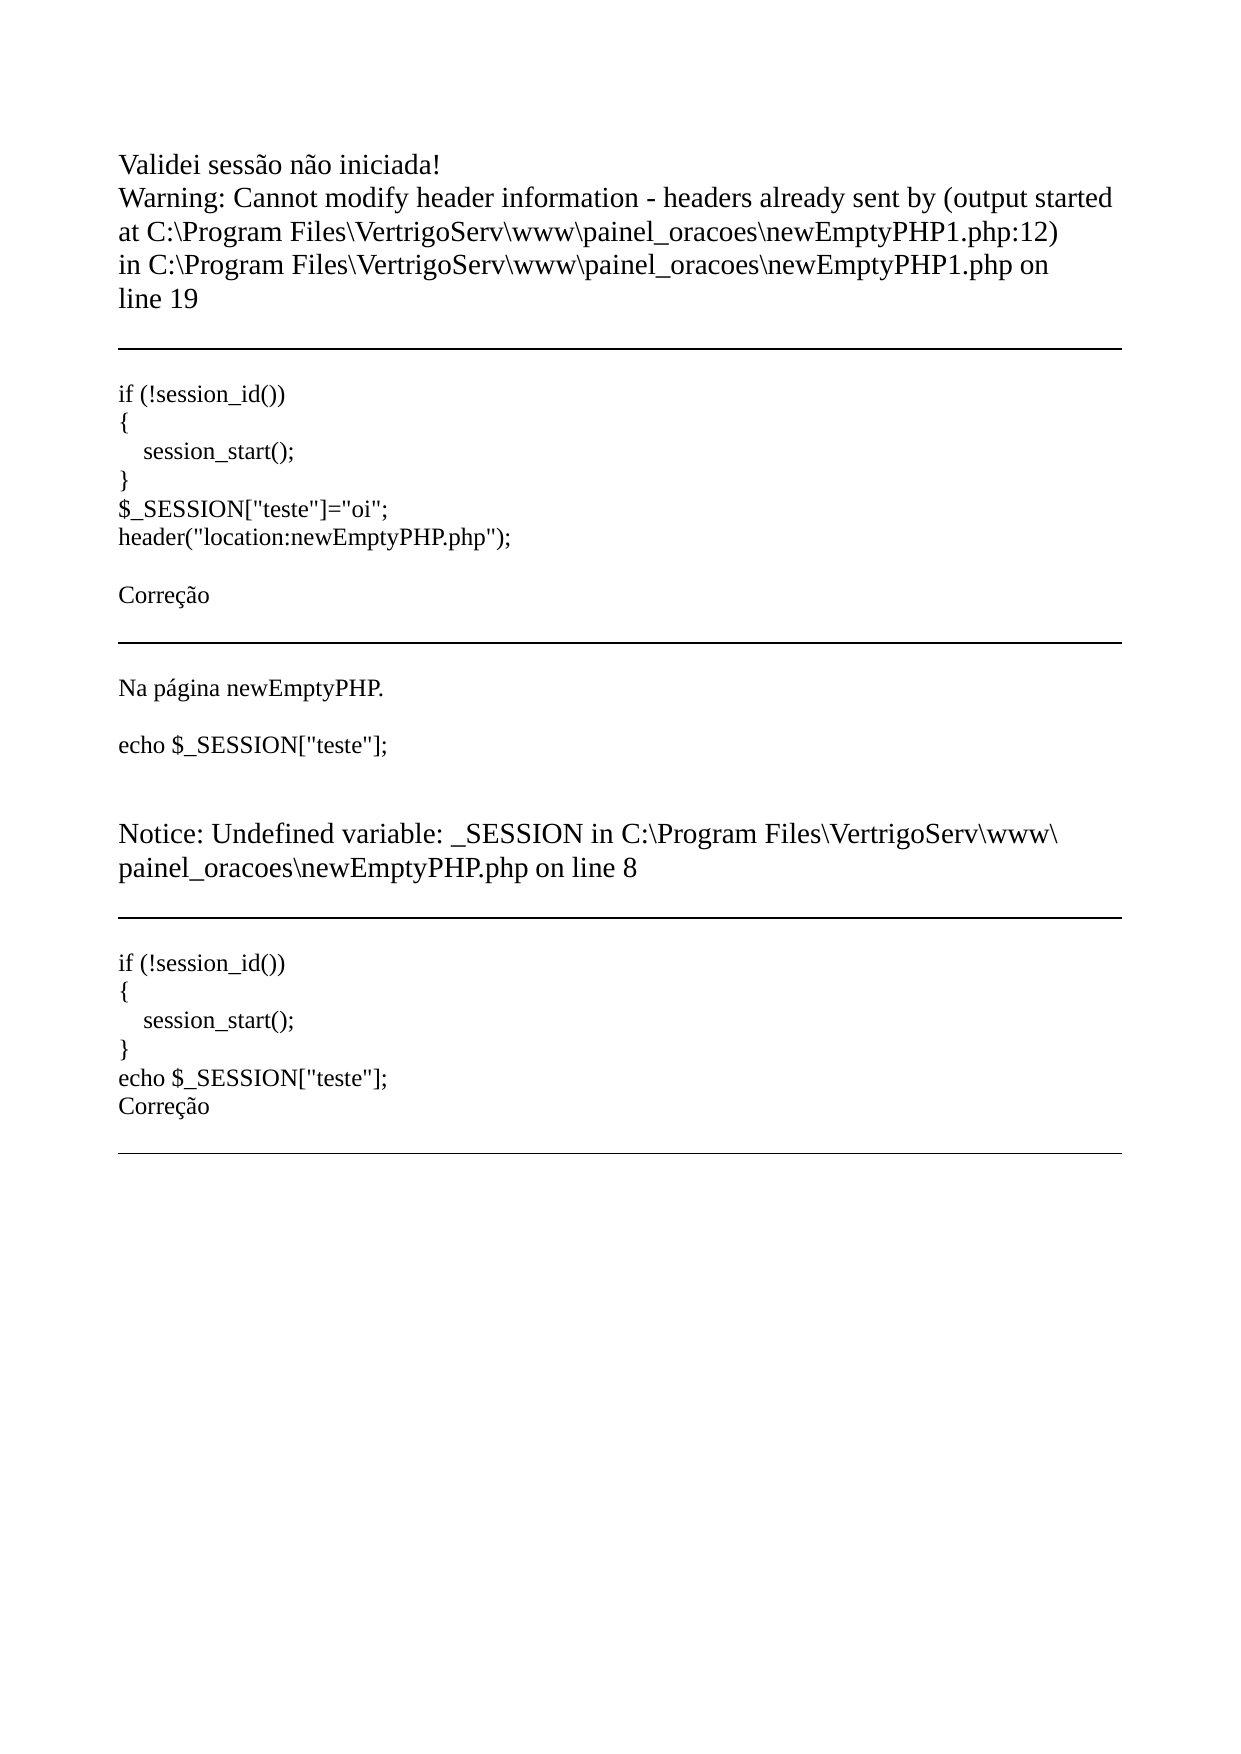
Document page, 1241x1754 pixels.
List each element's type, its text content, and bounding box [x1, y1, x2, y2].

text echo $_SESSION["teste"]; [118, 1063, 1122, 1091]
text header("location:newEmptyPHP.php"); [118, 522, 1122, 551]
text session_start(); [118, 1005, 1122, 1034]
text Validei sessão não iniciada! Warning: Cannot modify header information - headers already sent by (output started at C:\Program Files\VertrigoServ\www\painel_oracoes\newEmptyPHP1.php:12) in C:\Program Files\VertrigoServ\www\painel_oracoes\newEmptyPHP1.php on line 19 [118, 147, 1122, 314]
text } [118, 465, 1122, 494]
text } [118, 1034, 1122, 1063]
text $_SESSION["teste"]="oi"; [118, 494, 1122, 522]
text session_start(); [118, 436, 1122, 465]
text echo $_SESSION["teste"]; [118, 730, 1122, 759]
text if (!session_id()) [118, 379, 1122, 407]
text { [118, 976, 1122, 1005]
text if (!session_id()) [118, 948, 1122, 976]
text Na página newEmptyPHP. [118, 673, 1122, 701]
text Correção [118, 1091, 1122, 1120]
text { [118, 407, 1122, 436]
text Correção [118, 580, 1122, 609]
text Notice: Undefined variable: _SESSION in C:\Program Files\VertrigoServ\www\painel_oracoes\newEmptyPHP.php on line 8 [118, 788, 1122, 883]
